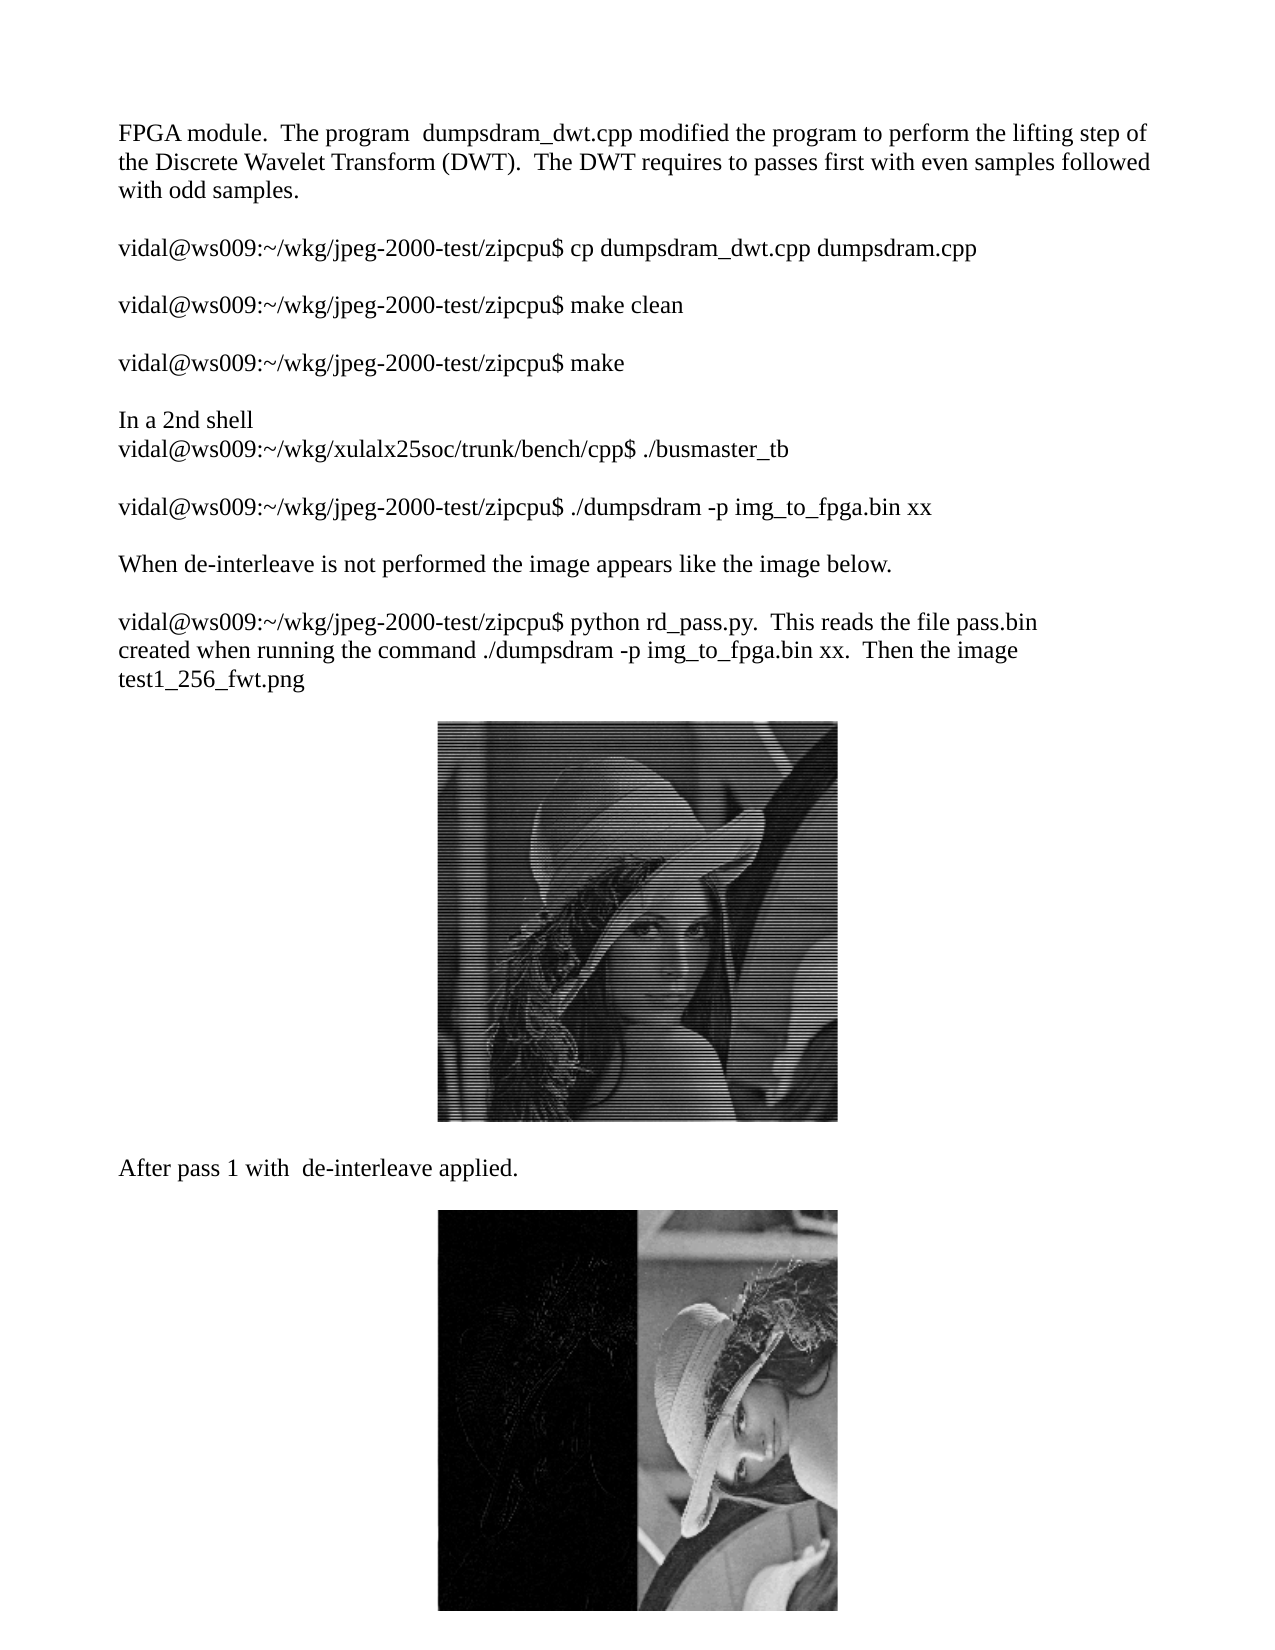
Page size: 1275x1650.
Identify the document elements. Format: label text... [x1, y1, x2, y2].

text vidal@ws009:~/wkg/xulalx25soc/trunk/bench/cpp$ ./busmaster_tb [118, 434, 1157, 463]
text vidal@ws009:~/wkg/jpeg-2000-test/zipcpu$ ./dumpsdram -p img_to_fpga.bin xx [118, 492, 1157, 521]
picture [437, 721, 838, 1122]
text After pass 1 with de-interleave applied. [118, 1153, 1157, 1182]
text created when running the command ./dumpsdram -p img_to_fpga.bin xx. Then the image [118, 636, 1157, 664]
text vidal@ws009:~/wkg/jpeg-2000-test/zipcpu$ cp dumpsdram_dwt.cpp dumpsdram.cpp [118, 233, 1157, 262]
text vidal@ws009:~/wkg/jpeg-2000-test/zipcpu$ make [118, 348, 1157, 377]
text vidal@ws009:~/wkg/jpeg-2000-test/zipcpu$ python rd_pass.py. This reads the file pass.bin [118, 607, 1157, 636]
text When de-interleave is not performed the image appears like the image below. [118, 549, 1157, 578]
text In a 2nd shell [118, 406, 1157, 434]
text vidal@ws009:~/wkg/jpeg-2000-test/zipcpu$ make clean [118, 291, 1157, 319]
text test1_256_fwt.png [118, 664, 1157, 693]
picture [437, 1210, 838, 1611]
text FPGA module. The program dumpsdram_dwt.cpp modified the program to perform the lifting step of the Discrete Wavelet Transform (DWT). The DWT requires to passes first with even samples followed with odd samples. [118, 118, 1157, 204]
